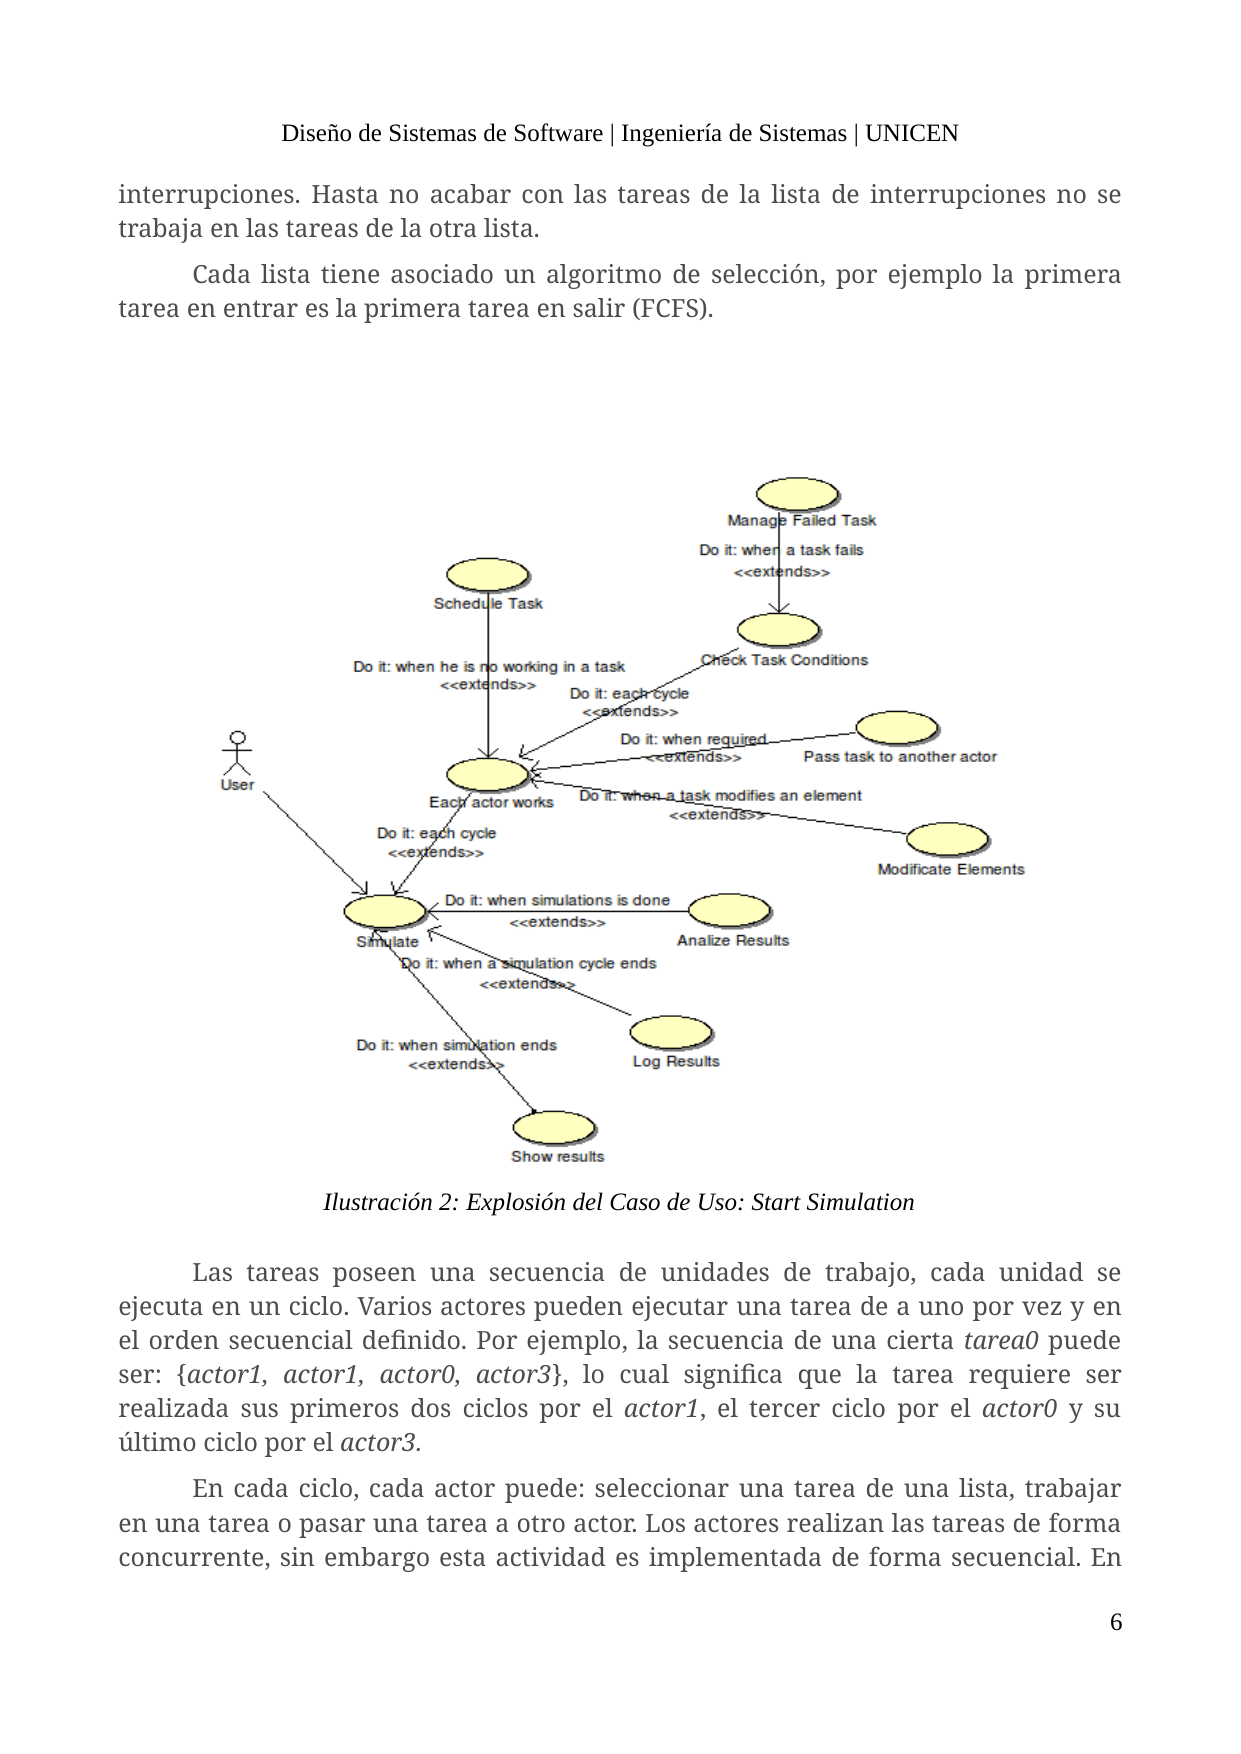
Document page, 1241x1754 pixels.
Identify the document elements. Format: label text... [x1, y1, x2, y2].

text Cada lista tiene asociado un algoritmo de selección, por ejemplo la primera tarea en entrar es la primera tarea en salir (FCFS). [118, 257, 1122, 325]
text En cada ciclo, cada actor puede: seleccionar una tarea de una lista, trabajar en una tarea o pasar una tarea a otro actor. Los actores realizan las tareas de forma concurrente, sin embargo esta actividad es implementada de forma secuencial. En [118, 1471, 1122, 1573]
text Ilustración 2: Explosión del Caso de Uso: Start Simulation [181, 1187, 1059, 1216]
picture [197, 464, 1044, 1178]
text Las tareas poseen una secuencia de unidades de trabajo, cada unidad se ejecuta en un ciclo. Varios actores pueden ejecutar una tarea de a uno por vez y en el orden secuencial definido. Por ejemplo, la secuencia de una cierta tarea0 puede ser: {actor1, actor1, actor0, actor3}, lo cual significa que la tarea requiere ser realizada sus primeros dos ciclos por el actor1, el tercer ciclo por el actor0 y su último ciclo por el actor3. [118, 1254, 1122, 1459]
text interrupciones. Hasta no acabar con las tareas de la lista de interrupciones no se trabaja en las tareas de la otra lista. [118, 176, 1122, 244]
